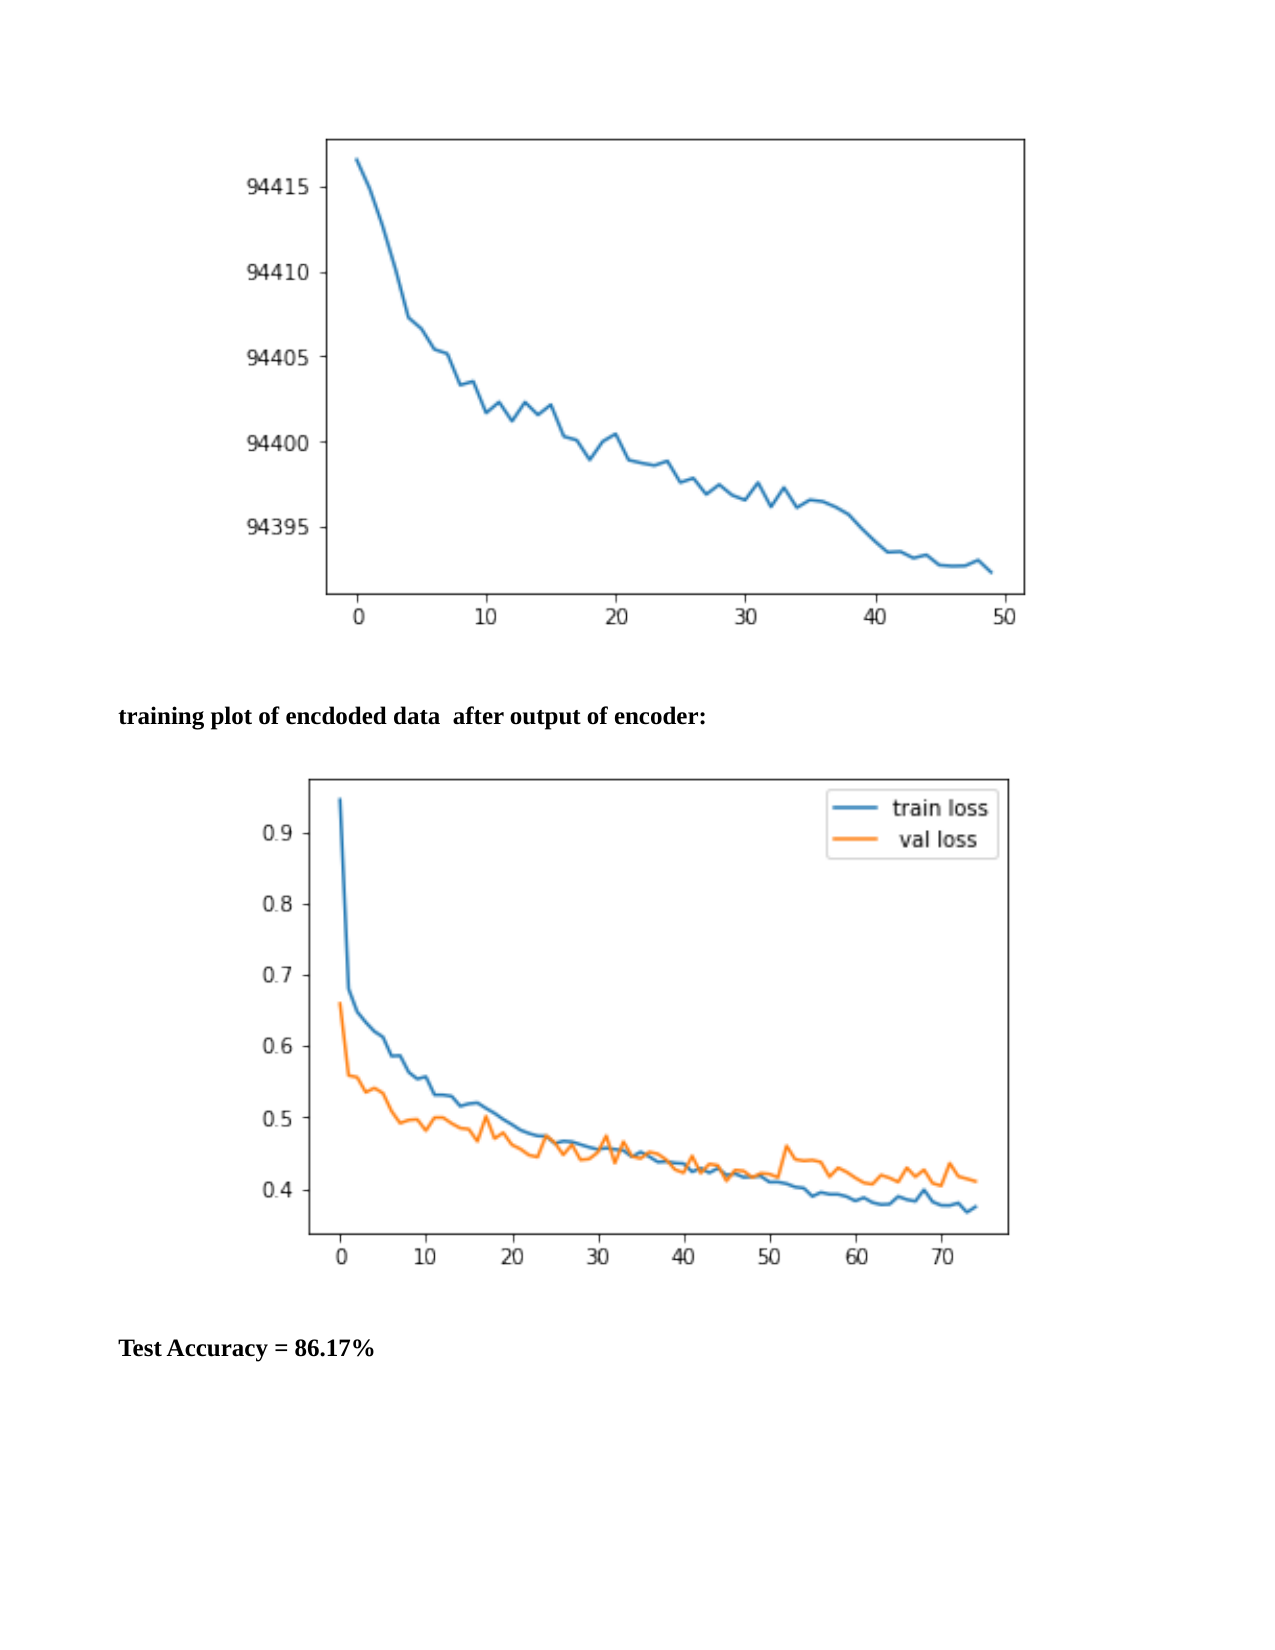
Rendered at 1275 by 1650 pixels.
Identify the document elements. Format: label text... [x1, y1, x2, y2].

text Test Accuracy = 86.17% [118, 1333, 1157, 1362]
text training plot of encdoded data after output of encoder: [118, 701, 1157, 729]
picture [230, 118, 1045, 644]
picture [246, 758, 1029, 1284]
